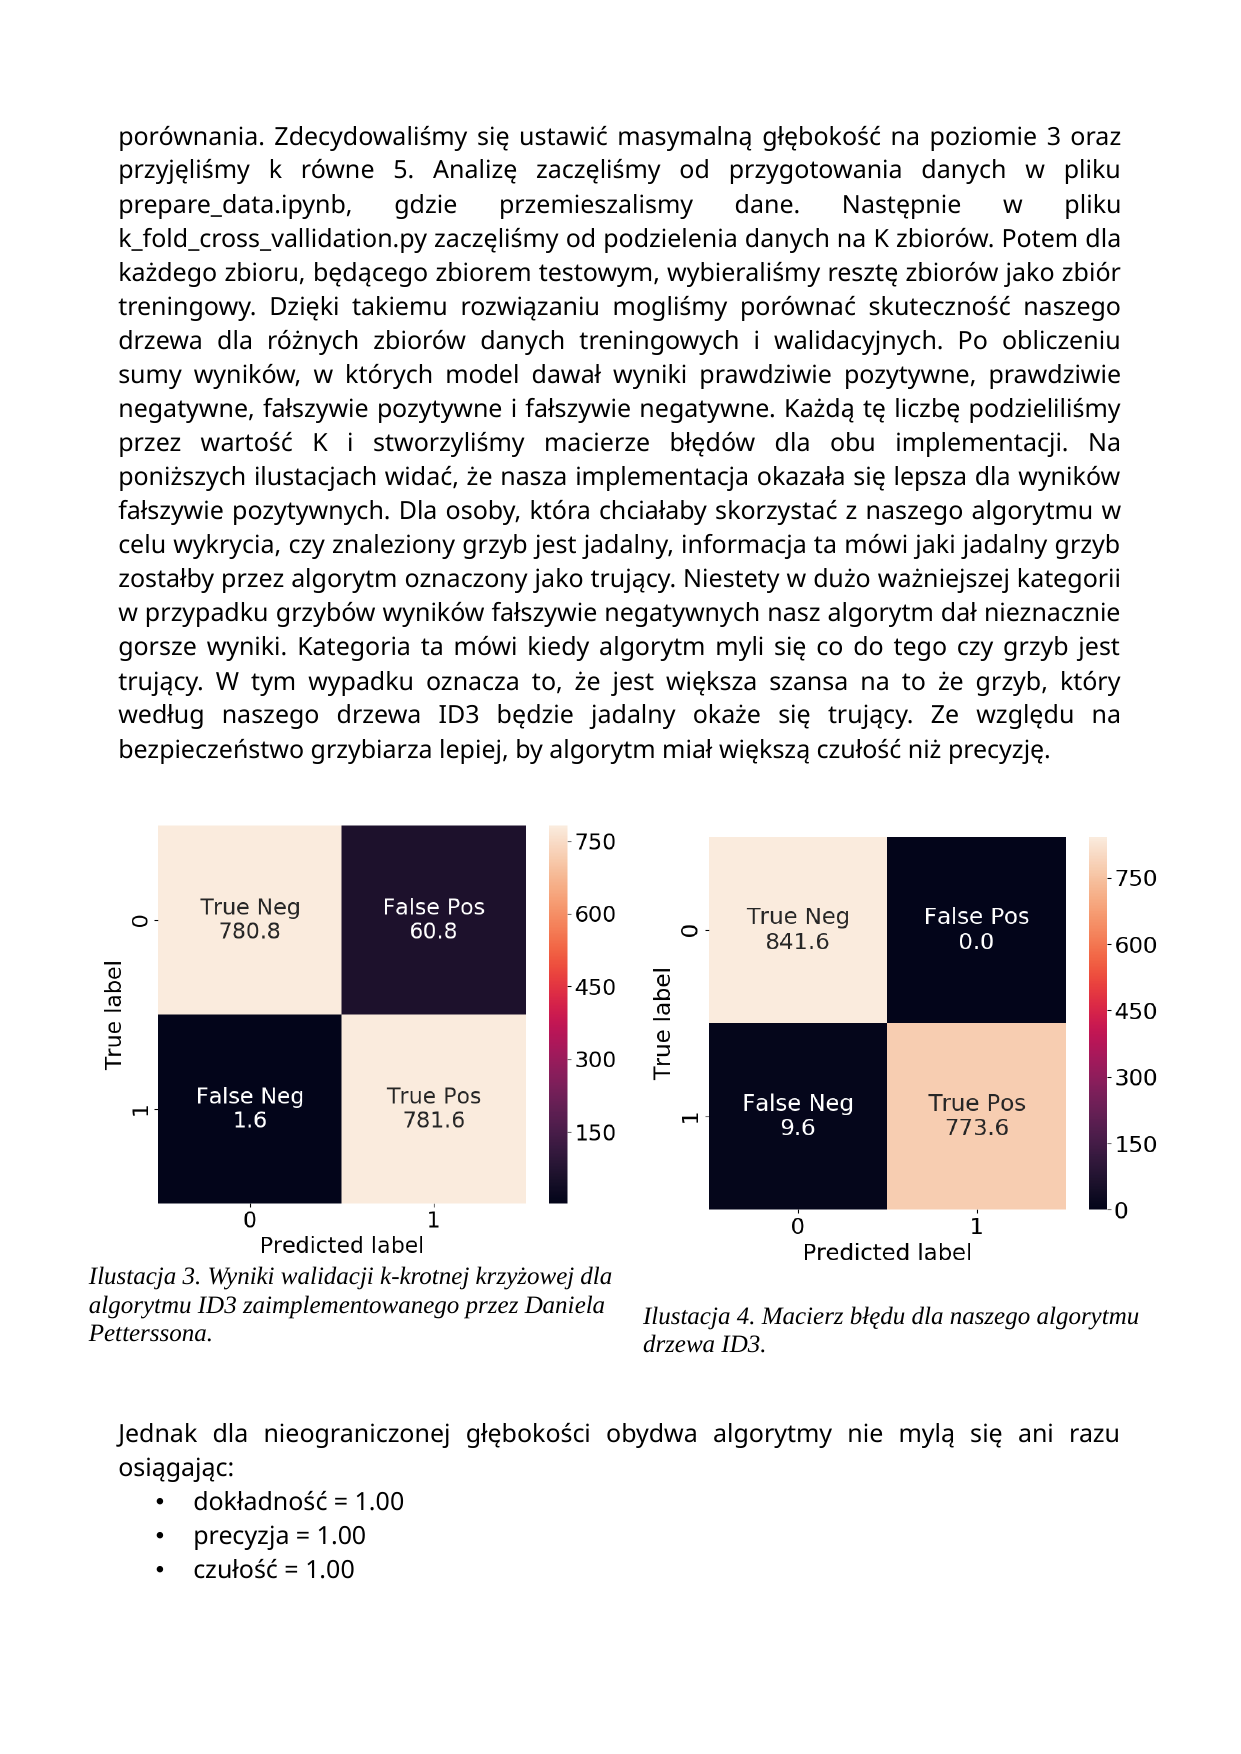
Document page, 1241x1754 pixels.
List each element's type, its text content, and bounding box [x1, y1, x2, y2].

list czułość = 1.00 [156, 1552, 1122, 1586]
picture [88, 816, 641, 1256]
text porównania. Zdecydowaliśmy się ustawić masymalną głębokość na poziomie 3 oraz przyjęliśmy k równe 5. Analizę zaczęliśmy od przygotowania danych w pliku prepare_data.ipynb, gdzie przemieszalismy dane. Następnie w pliku k_fold_cross_vallidation.py zaczęliśmy od podzielenia danych na K zbiorów. Potem dla każdego zbioru, będącego zbiorem testowym, wybieraliśmy resztę zbiorów jako zbiór treningowy. Dzięki takiemu rozwiązaniu mogliśmy porównać skuteczność naszego drzewa dla różnych zbiorów danych treningowych i walidacyjnych. Po obliczeniu sumy wyników, w których model dawał wyniki prawdziwie pozytywne, prawdziwie negatywne, fałszywie pozytywne i fałszywie negatywne. Każdą tę liczbę podzieliliśmy przez wartość K i stworzyliśmy macierze błędów dla obu implementacji. Na poniższych ilustacjach widać, że nasza implementacja okazała się lepsza dla wyników fałszywie pozytywnych. Dla osoby, która chciałaby skorzystać z naszego algorytmu w celu wykrycia, czy znaleziony grzyb jest jadalny, informacja ta mówi jaki jadalny grzyb zostałby przez algorytm oznaczony jako trujący. Niestety w dużo ważniejszej kategorii w przypadku grzybów wyników fałszywie negatywnych nasz algorytm dał nieznacznie gorsze wyniki. Kategoria ta mówi kiedy algorytm myli się co do tego czy grzyb jest trujący. W tym wypadku oznacza to, że jest większa szansa na to że grzyb, który według naszego drzewa ID3 będzie jadalny okaże się trujący. Ze względu na bezpieczeństwo grzybiarza lepiej, by algorytm miał większą czułość niż precyzję. [118, 118, 1122, 765]
text Ilustacja 3. Wyniki walidacji k-krotnej krzyżowej dla algorytmu ID3 zaimplementowanego przez Daniela Petterssona. [89, 1256, 641, 1347]
list precyzja = 1.00 [156, 1517, 1122, 1552]
text Jednak dla nieograniczonej głębokości obydwa algorytmy nie mylą się ani razu osiągając: [118, 1415, 1122, 1483]
text Ilustacja 4. Macierz błędu dla naszego algorytmu drzewa ID3. [643, 821, 1191, 1358]
list dokładność = 1.00 [156, 1483, 1122, 1517]
picture [642, 821, 1180, 1262]
